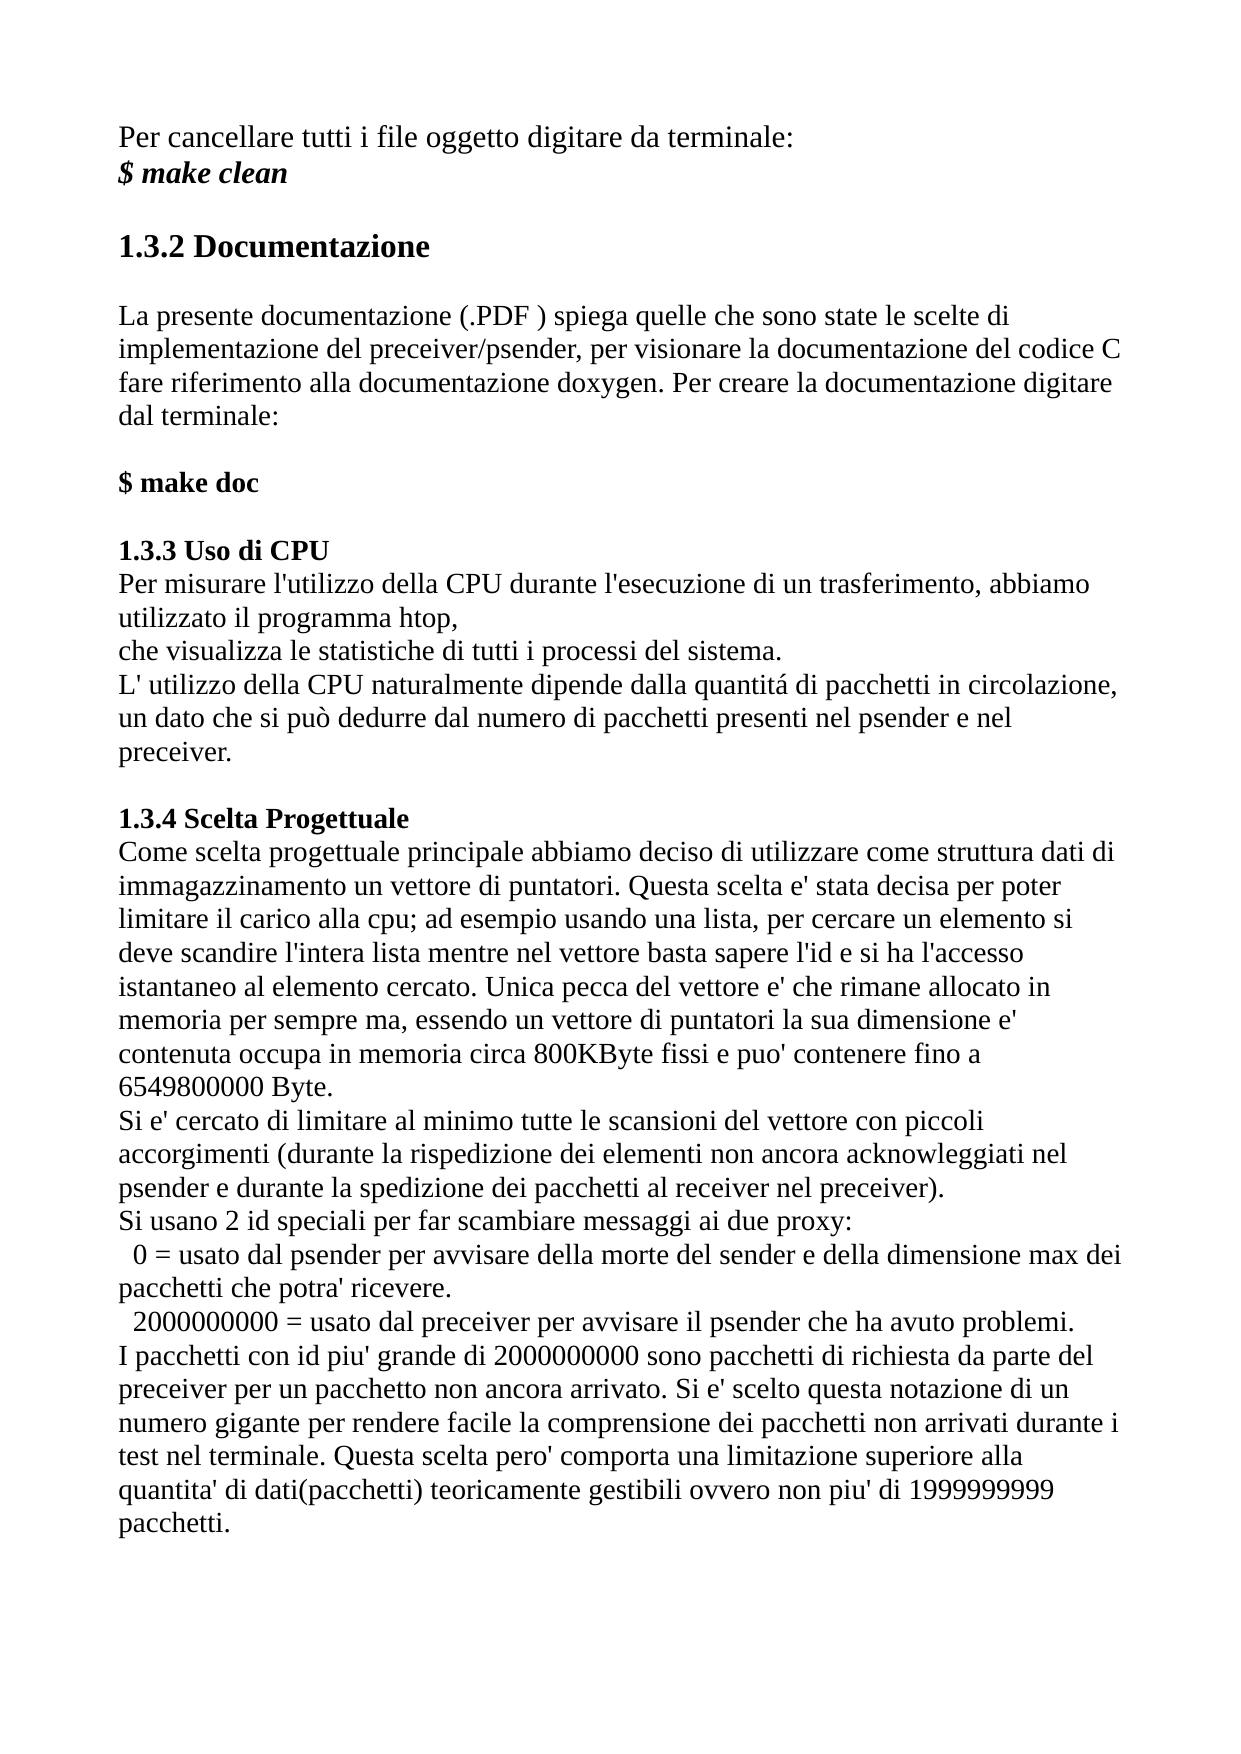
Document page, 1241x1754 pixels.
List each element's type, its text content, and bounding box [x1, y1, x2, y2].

text 1.3.4 Scelta Progettuale [118, 801, 1122, 834]
text Per cancellare tutti i file oggetto digitare da terminale: [118, 118, 1122, 154]
text che visualizza le statistiche di tutti i processi del sistema. [118, 633, 1122, 667]
text 1.3.3 Uso di CPU [118, 533, 1122, 566]
text 1.3.2 Documentazione [118, 226, 1122, 264]
text $ make doc [118, 466, 1122, 499]
text 0 = usato dal psender per avvisare della morte del sender e della dimensione max dei pacchetti che potra' ricevere. [118, 1237, 1122, 1304]
text La presente documentazione (.PDF ) spiega quelle che sono state le scelte di implementazione del preceiver/psender, per visionare la documentazione del codice C fare riferimento alla documentazione doxygen. Per creare la documentazione digitare dal terminale: [118, 298, 1122, 432]
text Si e' cercato di limitare al minimo tutte le scansioni del vettore con piccoli accorgimenti (durante la rispedizione dei elementi non ancora acknowleggiati nel psender e durante la spedizione dei pacchetti al receiver nel preceiver). [118, 1103, 1122, 1203]
text $ make clean [118, 154, 1122, 190]
text 2000000000 = usato dal preceiver per avvisare il psender che ha avuto problemi. [118, 1304, 1122, 1338]
text Come scelta progettuale principale abbiamo deciso di utilizzare come struttura dati di immagazzinamento un vettore di puntatori. Questa scelta e' stata decisa per poter limitare il carico alla cpu; ad esempio usando una lista, per cercare un elemento si deve scandire l'intera lista mentre nel vettore basta sapere l'id e si ha l'accesso istantaneo al elemento cercato. Unica pecca del vettore e' che rimane allocato in memoria per sempre ma, essendo un vettore di puntatori la sua dimensione e' contenuta occupa in memoria circa 800KByte fissi e puo' contenere fino a 6549800000 Byte. [118, 834, 1122, 1103]
text L' utilizzo della CPU naturalmente dipende dalla quantitá di pacchetti in circolazione, un dato che si può dedurre dal numero di pacchetti presenti nel psender e nel preceiver. [118, 667, 1122, 767]
text Per misurare l'utilizzo della CPU durante l'esecuzione di un trasferimento, abbiamo utilizzato il programma htop, [118, 566, 1122, 633]
text I pacchetti con id piu' grande di 2000000000 sono pacchetti di richiesta da parte del preceiver per un pacchetto non ancora arrivato. Si e' scelto questa notazione di un numero gigante per rendere facile la comprensione dei pacchetti non arrivati durante i test nel terminale. Questa scelta pero' comporta una limitazione superiore alla quantita' di dati(pacchetti) teoricamente gestibili ovvero non piu' di 1999999999 pacchetti. [118, 1338, 1122, 1539]
text Si usano 2 id speciali per far scambiare messaggi ai due proxy: [118, 1203, 1122, 1237]
